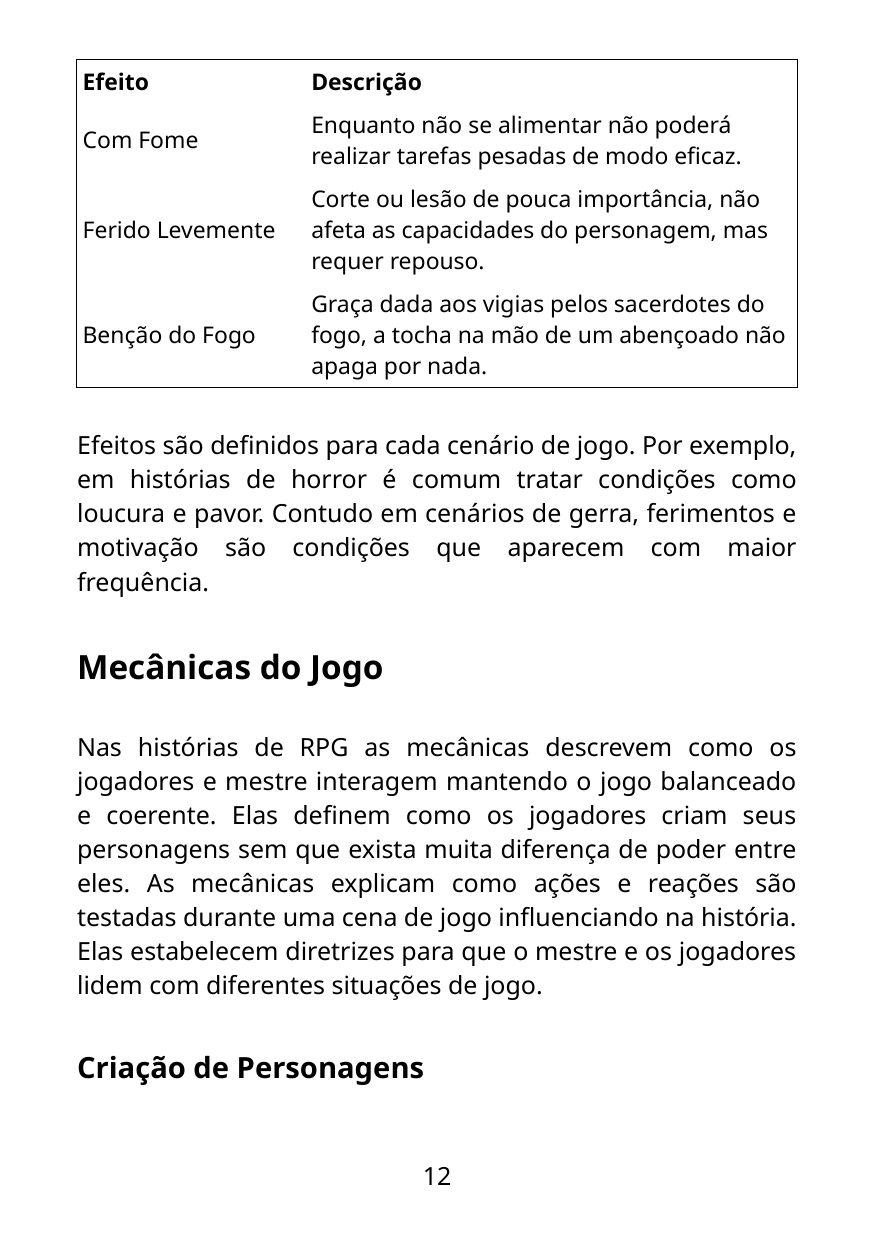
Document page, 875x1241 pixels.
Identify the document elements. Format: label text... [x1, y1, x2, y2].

text Efeitos são definidos para cada cenário de jogo. Por exemplo, em histórias de horror é comum tratar condições como loucura e pavor. Contudo em cenários de gerra, ferimentos e motivação são condições que aparecem com maior frequência. [77, 428, 797, 598]
table_header Efeito [77, 60, 305, 103]
table_cell Graça dada aos vigias pelos sacerdotes do fogo, a tocha na mão de um abençoado não apaga por nada. [305, 282, 797, 387]
table_cell Enquanto não se alimentar não poderá realizar tarefas pesadas de modo eficaz. [305, 103, 797, 177]
text Nas histórias de RPG as mecânicas descrevem como os jogadores e mestre interagem mantendo o jogo balanceado e coerente. Elas definem como os jogadores criam seus personagens sem que exista muita diferença de poder entre eles. As mecânicas explicam como ações e reações são testadas durante uma cena de jogo influenciando na história. Elas estabelecem diretrizes para que o mestre e os jogadores lidem com diferentes situações de jogo. [77, 729, 797, 1002]
subtitle Mecânicas do Jogo [77, 644, 797, 689]
table_cell Benção do Fogo [77, 282, 305, 387]
table_cell Ferido Levemente [77, 177, 305, 282]
table_cell Corte ou lesão de pouca importância, não afeta as capacidades do personagem, mas requer repouso. [305, 177, 797, 282]
table_header Descrição [305, 60, 797, 103]
subtitle Criação de Personagens [77, 1047, 797, 1087]
table_cell Com Fome [77, 103, 305, 177]
